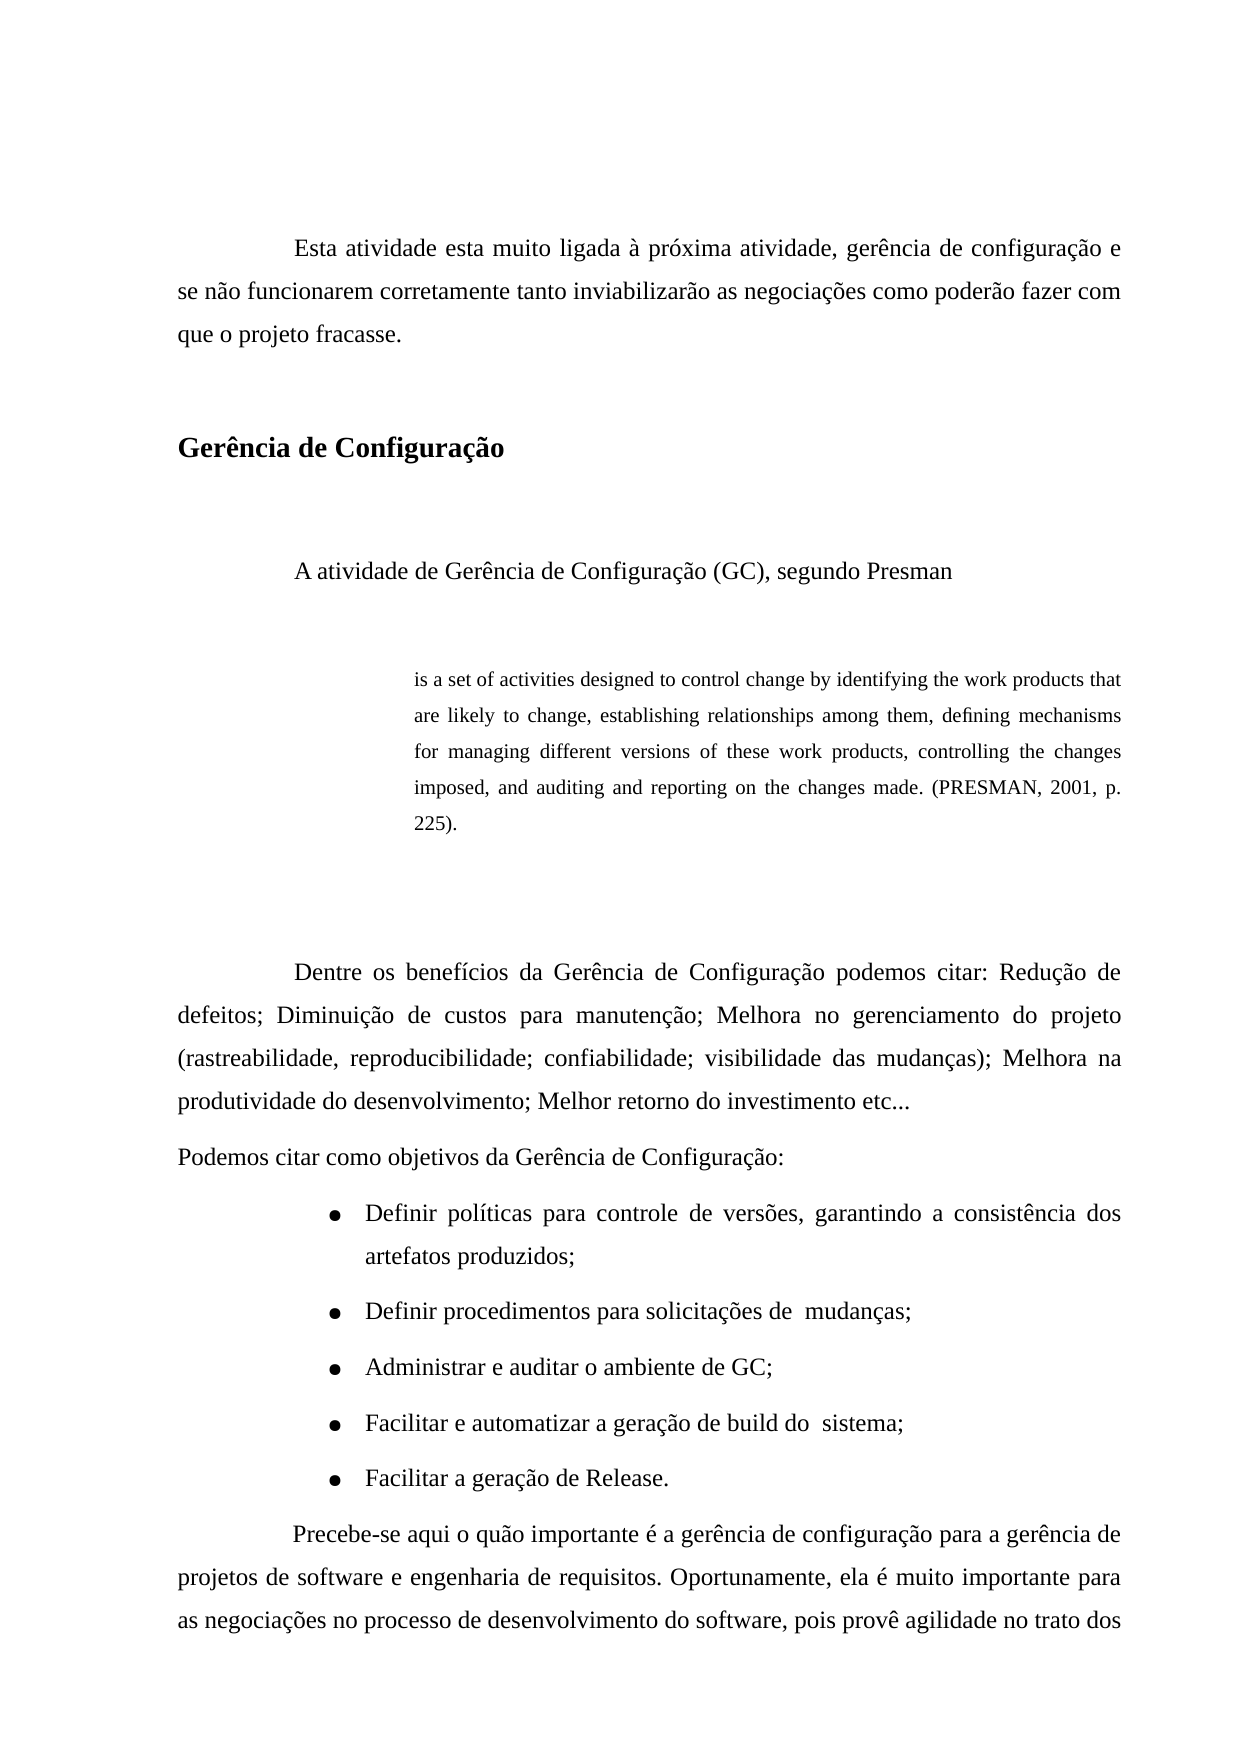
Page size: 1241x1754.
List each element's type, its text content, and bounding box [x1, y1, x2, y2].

text Gerência de Configuração [177, 430, 1122, 464]
text Esta atividade esta muito ligada à próxima atividade, gerência de configuração e se não funcionarem corretamente tanto inviabilizarão as negociações como poderão fazer com que o projeto fracasse. [177, 233, 1122, 348]
text is a set of activities designed to control change by identifying the work products that are likely to change, establishing relationships among them, deﬁning mechanisms for managing different versions of these work products, controlling the changes imposed, and auditing and reporting on the changes made. (PRESMAN, 2001, p. 225). [414, 667, 1122, 835]
text A atividade de Gerência de Configuração (GC), segundo Presman [177, 556, 1122, 585]
list Definir procedimentos para solicitações de mudanças; [327, 1296, 1122, 1325]
list Definir políticas para controle de versões, garantindo a consistência dos artefatos produzidos; [327, 1198, 1122, 1269]
text Precebe-se aqui o quão importante é a gerência de configuração para a gerência de projetos de software e engenharia de requisitos. Oportunamente, ela é muito importante para as negociações no processo de desenvolvimento do software, pois provê agilidade no trato dos [177, 1519, 1122, 1634]
list Facilitar e automatizar a geração de build do sistema; [327, 1408, 1122, 1436]
text Dentre os benefícios da Gerência de Configuração podemos citar: Redução de defeitos; Diminuição de custos para manutenção; Melhora no gerenciamento do projeto (rastreabilidade, reproducibilidade; confiabilidade; visibilidade das mudanças); Melhora na produtividade do desenvolvimento; Melhor retorno do investimento etc... [177, 957, 1122, 1115]
list Administrar e auditar o ambiente de GC; [327, 1352, 1122, 1381]
list Facilitar a geração de Release. [327, 1463, 1122, 1492]
text Podemos citar como objetivos da Gerência de Configuração: [177, 1142, 1122, 1171]
